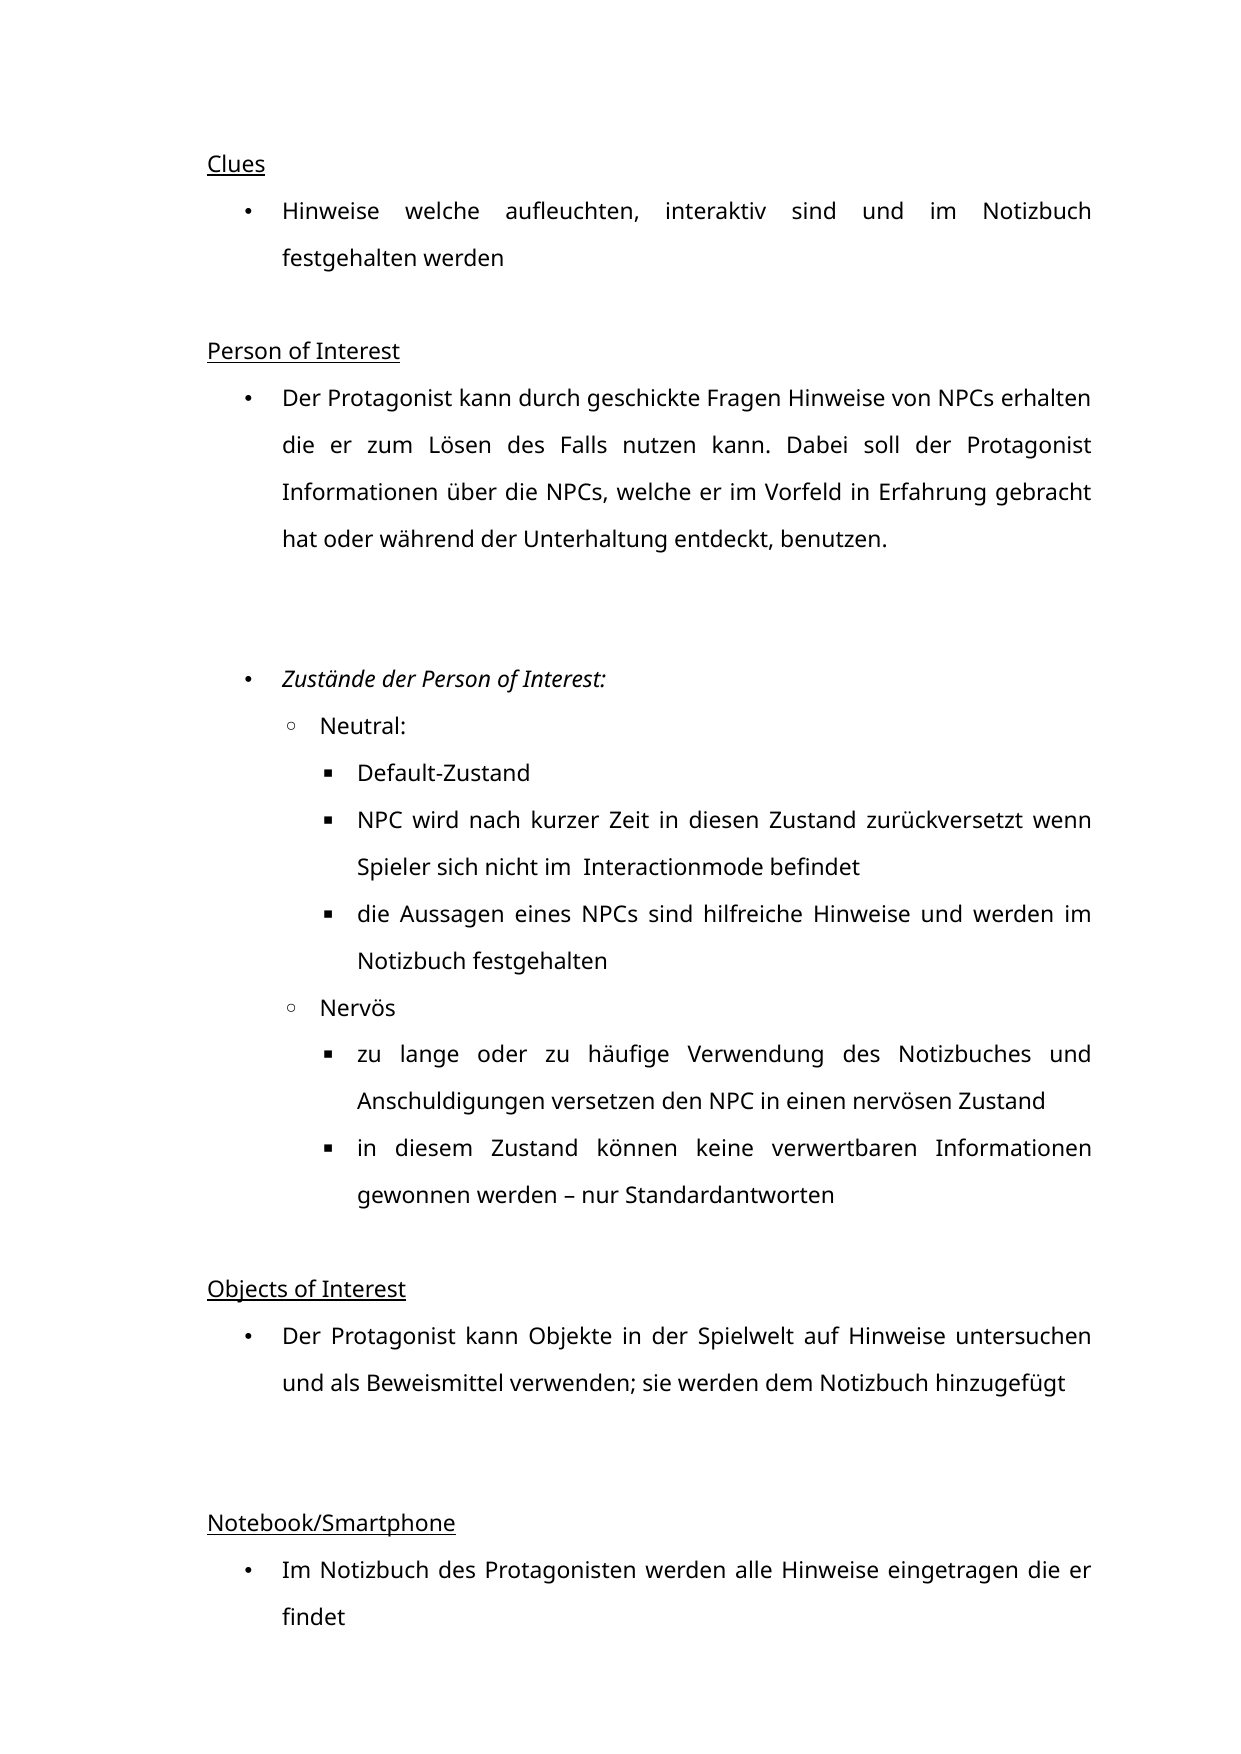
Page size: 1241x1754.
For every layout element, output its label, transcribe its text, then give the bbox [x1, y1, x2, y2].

list Hinweise welche aufleuchten, interaktiv sind und im Notizbuch festgehalten werden [244, 194, 1092, 273]
list NPC wird nach kurzer Zeit in diesen Zustand zurückversetzt wenn Spieler sich nicht im Interactionmode befindet [319, 804, 1092, 882]
list in diesem Zustand können keine verwertbaren Informationen gewonnen werden – nur Standardantworten [319, 1132, 1092, 1210]
text Notebook/Smartphone [207, 1507, 1092, 1538]
list Zustände der Person of Interest: [244, 663, 1092, 694]
list Der Protagonist kann durch geschickte Fragen Hinweise von NPCs erhalten die er zum Lösen des Falls nutzen kann. Dabei soll der Protagonist Informationen über die NPCs, welche er im Vorfeld in Erfahrung gebracht hat oder während der Unterhaltung entdeckt, benutzen. [244, 382, 1092, 554]
list Neutral: [282, 710, 1092, 741]
list Default-Zustand [319, 757, 1092, 788]
text Clues [207, 148, 1092, 179]
list die Aussagen eines NPCs sind hilfreiche Hinweise und werden im Notizbuch festgehalten [319, 898, 1092, 976]
text Person of Interest [207, 335, 1092, 366]
text Objects of Interest [207, 1273, 1092, 1304]
list Nervös [282, 991, 1092, 1023]
list Im Notizbuch des Protagonisten werden alle Hinweise eingetragen die er findet [244, 1554, 1092, 1632]
list zu lange oder zu häufige Verwendung des Notizbuches und Anschuldigungen versetzen den NPC in einen nervösen Zustand [319, 1038, 1092, 1116]
list Der Protagonist kann Objekte in der Spielwelt auf Hinweise untersuchen und als Beweismittel verwenden; sie werden dem Notizbuch hinzugefügt [244, 1319, 1092, 1398]
